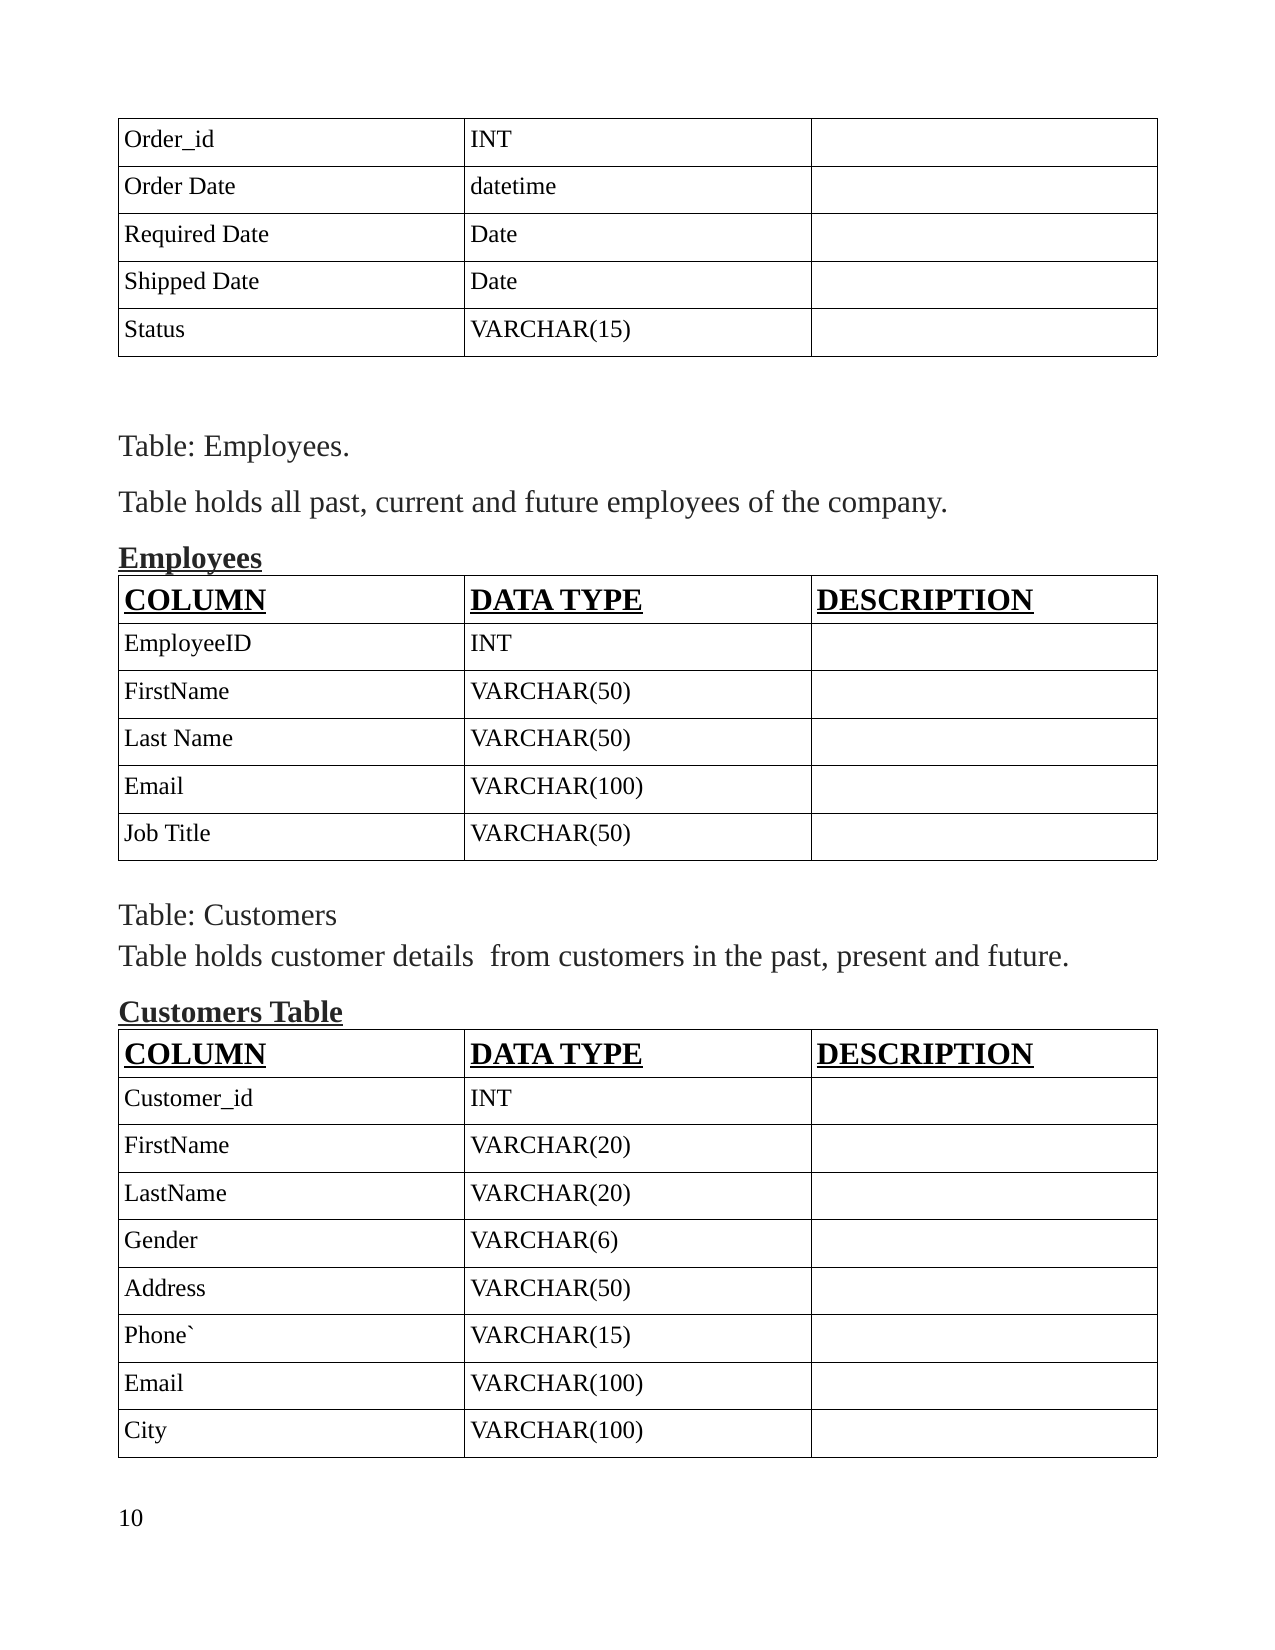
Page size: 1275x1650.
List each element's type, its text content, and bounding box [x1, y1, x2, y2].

table_cell Required Date [119, 214, 464, 261]
table_cell Last Name [119, 719, 464, 765]
text Table holds all past, current and future employees of the company. [118, 483, 1157, 519]
table_cell INT [465, 624, 811, 670]
table_cell [812, 671, 1157, 718]
table_header DESCRIPTION [812, 576, 1157, 623]
table_cell Date [465, 214, 811, 261]
text Customers Table [118, 993, 1157, 1029]
table_cell [812, 309, 1157, 356]
table_cell LastName [119, 1173, 464, 1219]
table_header DESCRIPTION [812, 1030, 1157, 1077]
table_cell INT [465, 119, 811, 166]
table_cell [812, 1125, 1157, 1172]
table_cell VARCHAR(100) [465, 1410, 811, 1457]
table_cell FirstName [119, 671, 464, 718]
table_cell Date [465, 262, 811, 308]
table_cell [812, 719, 1157, 765]
table_cell VARCHAR(100) [465, 766, 811, 813]
table_cell VARCHAR(15) [465, 1315, 811, 1362]
table_cell Email [119, 766, 464, 813]
table_cell Shipped Date [119, 262, 464, 308]
table_cell EmployeeID [119, 624, 464, 670]
table_cell [812, 814, 1157, 860]
table_header COLUMN [119, 1030, 464, 1077]
table_cell VARCHAR(20) [465, 1125, 811, 1172]
table_cell VARCHAR(100) [465, 1363, 811, 1409]
table_cell City [119, 1410, 464, 1457]
table_header DATA TYPE [465, 576, 811, 623]
table_cell datetime [465, 167, 811, 213]
text Employees [118, 539, 1157, 575]
table_header DATA TYPE [465, 1030, 811, 1077]
table_header COLUMN [119, 576, 464, 623]
table_cell [812, 1268, 1157, 1314]
table_cell [812, 1315, 1157, 1362]
table_cell [812, 119, 1157, 166]
table_cell Gender [119, 1220, 464, 1267]
table_cell [812, 1173, 1157, 1219]
table_cell VARCHAR(6) [465, 1220, 811, 1267]
table_cell Address [119, 1268, 464, 1314]
table_cell VARCHAR(50) [465, 1268, 811, 1314]
table_cell VARCHAR(50) [465, 719, 811, 765]
table_cell VARCHAR(15) [465, 309, 811, 356]
table_cell [812, 1410, 1157, 1457]
table_cell VARCHAR(20) [465, 1173, 811, 1219]
table_cell Email [119, 1363, 464, 1409]
table_cell [812, 1078, 1157, 1124]
table_cell Customer_id [119, 1078, 464, 1124]
table_cell Job Title [119, 814, 464, 860]
table_cell FirstName [119, 1125, 464, 1172]
table_cell Phone` [119, 1315, 464, 1362]
text Table: Employees. [118, 428, 1157, 463]
table_cell [812, 214, 1157, 261]
table_cell Order Date [119, 167, 464, 213]
table_cell [812, 1363, 1157, 1409]
table_cell VARCHAR(50) [465, 814, 811, 860]
table_cell [812, 624, 1157, 670]
table_cell INT [465, 1078, 811, 1124]
table_cell [812, 766, 1157, 813]
table_cell [812, 167, 1157, 213]
text Table: Customers [118, 896, 1157, 932]
table_cell VARCHAR(50) [465, 671, 811, 718]
table_cell Status [119, 309, 464, 356]
table_cell Order_id [119, 119, 464, 166]
text Table holds customer details from customers in the past, present and future. [118, 937, 1157, 973]
table_cell [812, 262, 1157, 308]
table_cell [812, 1220, 1157, 1267]
